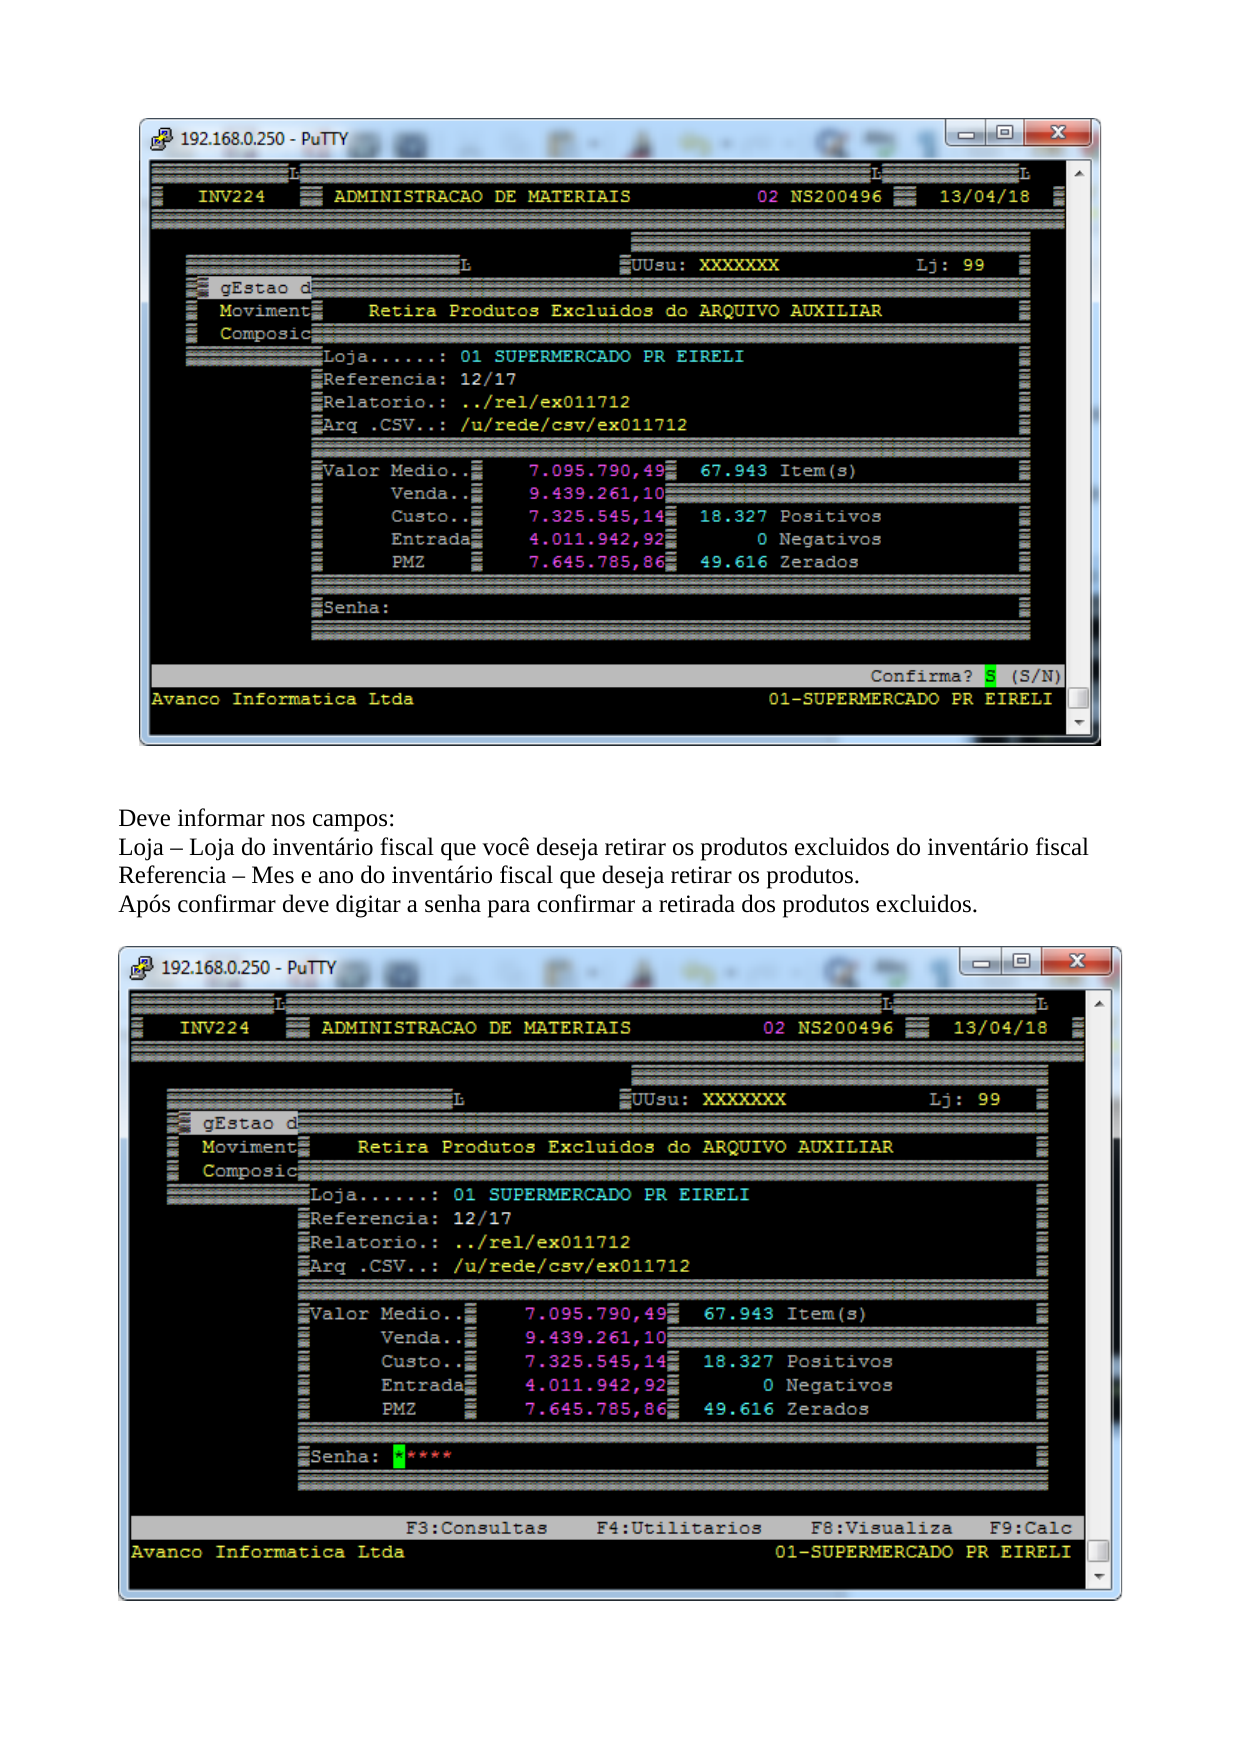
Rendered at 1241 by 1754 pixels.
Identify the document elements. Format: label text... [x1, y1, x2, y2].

picture [139, 118, 1102, 746]
text Loja – Loja do inventário fiscal que você deseja retirar os produtos excluidos do inventário fiscal [118, 832, 1122, 860]
text Após confirmar deve digitar a senha para confirmar a retirada dos produtos excluidos. [118, 889, 1122, 918]
text Referencia – Mes e ano do inventário fiscal que deseja retirar os produtos. [118, 860, 1122, 889]
text Deve informar nos campos: [118, 803, 1122, 832]
picture [118, 946, 1123, 1601]
